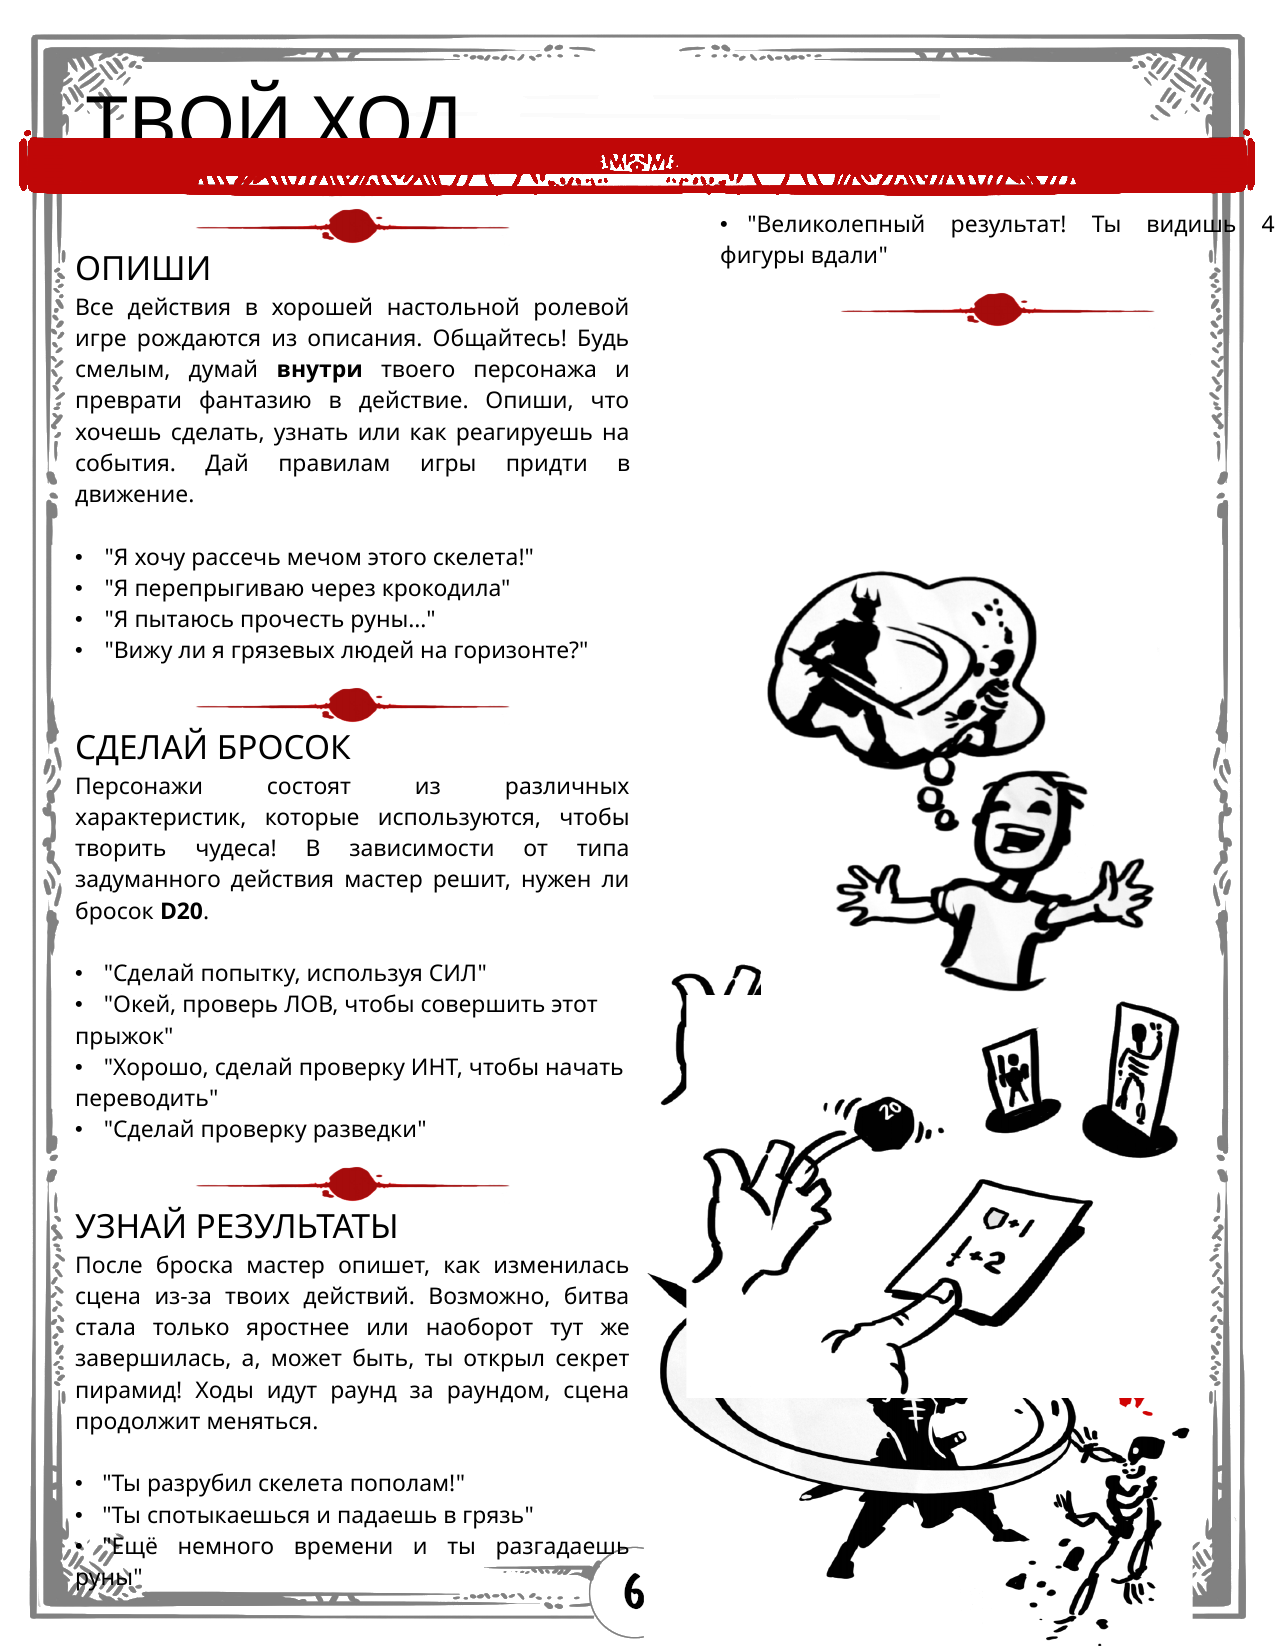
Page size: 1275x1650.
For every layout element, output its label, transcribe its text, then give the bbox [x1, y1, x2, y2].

text После броска мастер опишет, как изменилась сцена из-за твоих действий. Возможно, битва стала только яростнее или наоборот тут же завершилась, а, может быть, ты открыл секрет пирамид! Ходы идут раунд за раундом, сцена продолжит меняться. [75, 1248, 630, 1436]
list "Ты разрубил скелета пополам!" [75, 1467, 630, 1498]
list "Я пытаюсь прочесть руны…" [75, 603, 630, 634]
list "Великолепный результат! Ты видишь 4 фигуры вдали" [720, 203, 1275, 270]
subtitle СДЕЛАЙ БРОСОК [75, 724, 630, 769]
list "Хорошо, сделай проверку ИНТ, чтобы начать переводить" [75, 1051, 630, 1113]
subtitle ОПИШИ [75, 245, 630, 291]
list "Ты спотыкаешься и падаешь в грязь" [75, 1498, 630, 1530]
list "Вижу ли я грязевых людей на горизонте?" [75, 634, 630, 666]
text Персонажи состоят из различных характеристик, которые используются, чтобы творить чудеса! В зависимости от типа задуманного действия мастер решит, нужен ли бросок D20. [75, 769, 630, 926]
list "Сделай попытку, используя СИЛ" [75, 957, 630, 988]
list "Я хочу рассечь мечом этого скелета!" [75, 541, 630, 572]
list "Я перепрыгиваю через крокодила" [75, 572, 630, 603]
list "Сделай проверку разведки" [75, 1113, 630, 1144]
subtitle УЗНАЙ РЕЗУЛЬТАТЫ [75, 1203, 630, 1248]
list "Ещё немного времени и ты разгадаешь руны" [75, 1530, 630, 1592]
picture [0, 6, 1275, 1650]
list "Окей, проверь ЛОВ, чтобы совершить этот прыжок" [75, 988, 630, 1051]
text Все действия в хорошей настольной ролевой игре рождаются из описания. Общайтесь! Будь смелым, думай внутри твоего персонажа и преврати фантазию в действие. Опиши, что хочешь сделать, узнать или как реагируешь на события. Дай правилам игры придти в движение. [75, 291, 630, 509]
